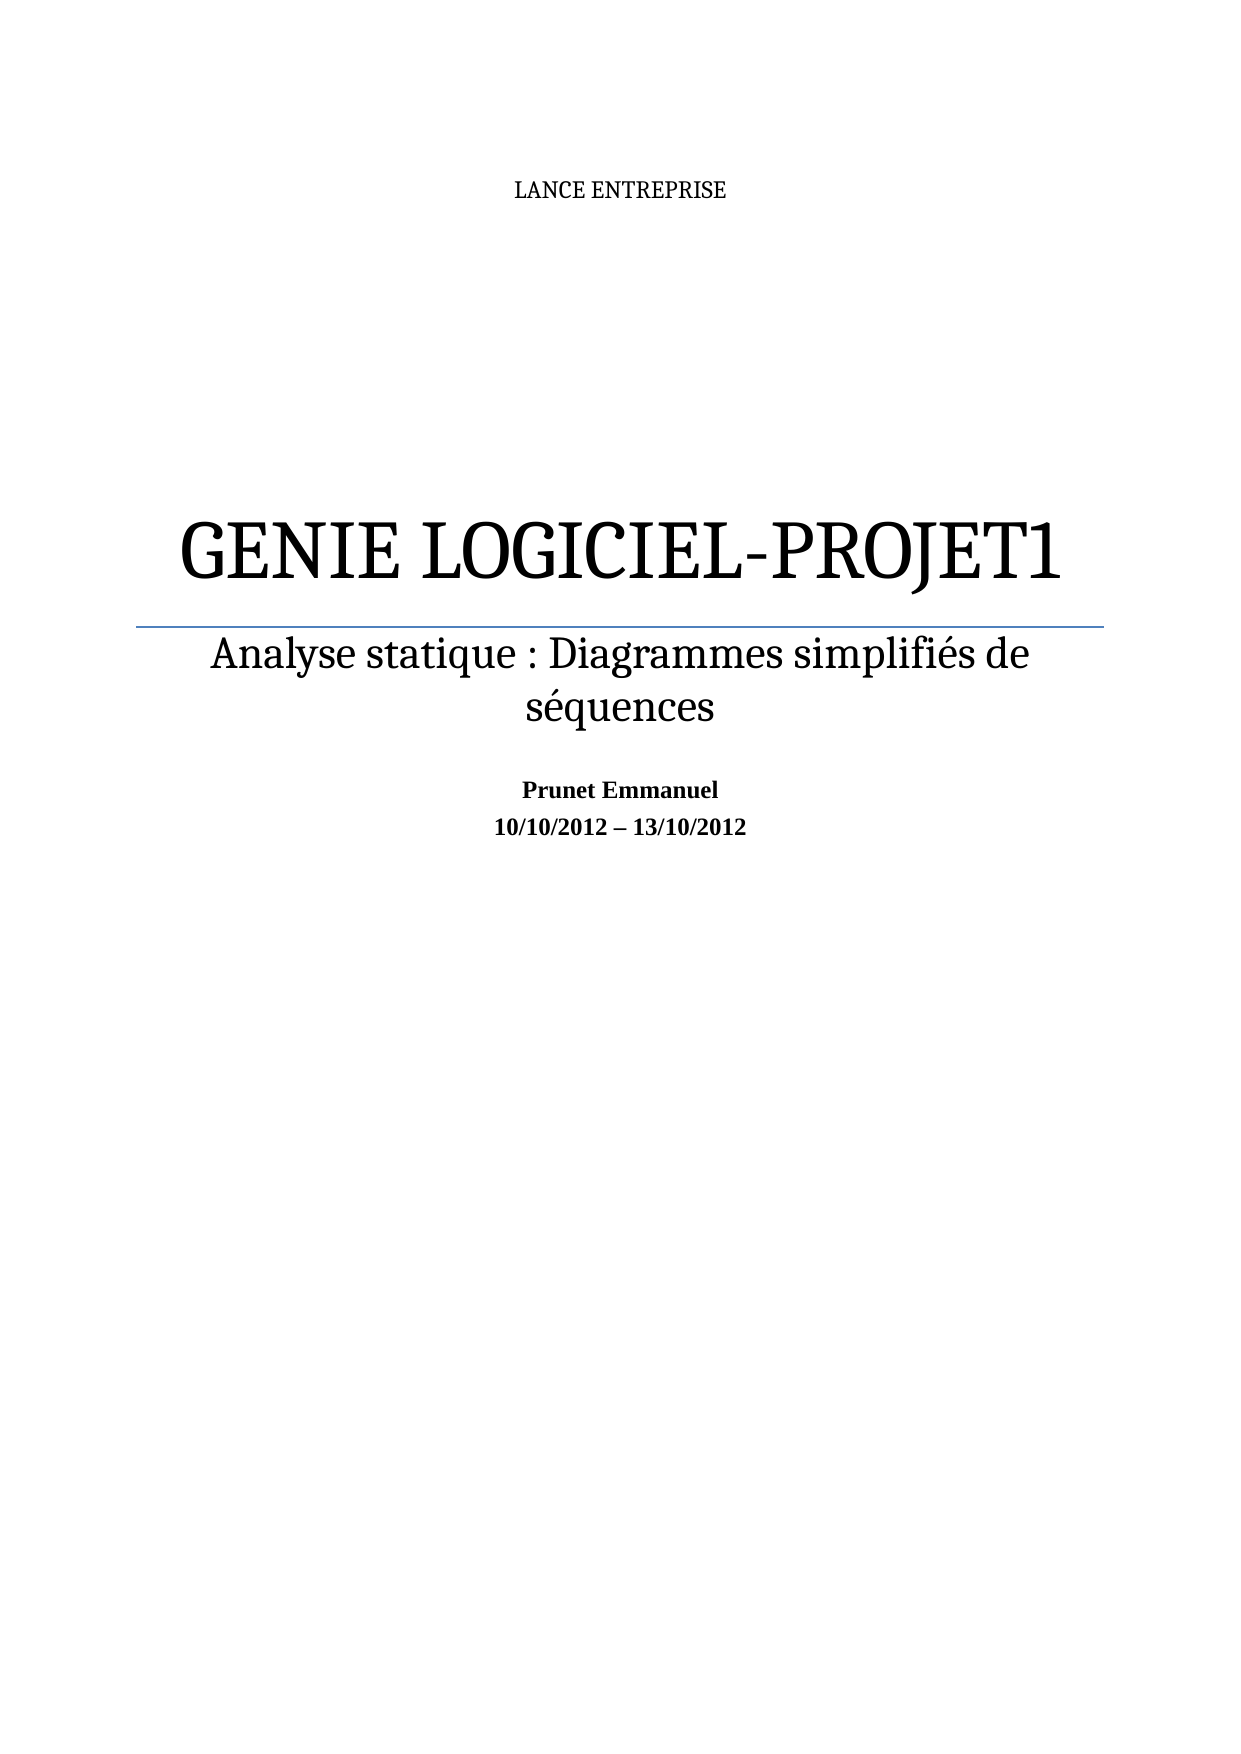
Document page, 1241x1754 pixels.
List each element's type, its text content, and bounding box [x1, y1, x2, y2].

table_cell [136, 733, 1104, 770]
table_cell 10/10/2012 – 13/10/2012 [136, 808, 1104, 845]
table_cell Prunet Emmanuel [136, 770, 1104, 808]
table_cell GENIE LOGICIEL-PROJET1 [136, 476, 1104, 626]
table_header LANCE ENTREPRISE [136, 176, 1104, 476]
table_cell Analyse statique : Diagrammes simplifiés de séquences [136, 628, 1104, 733]
